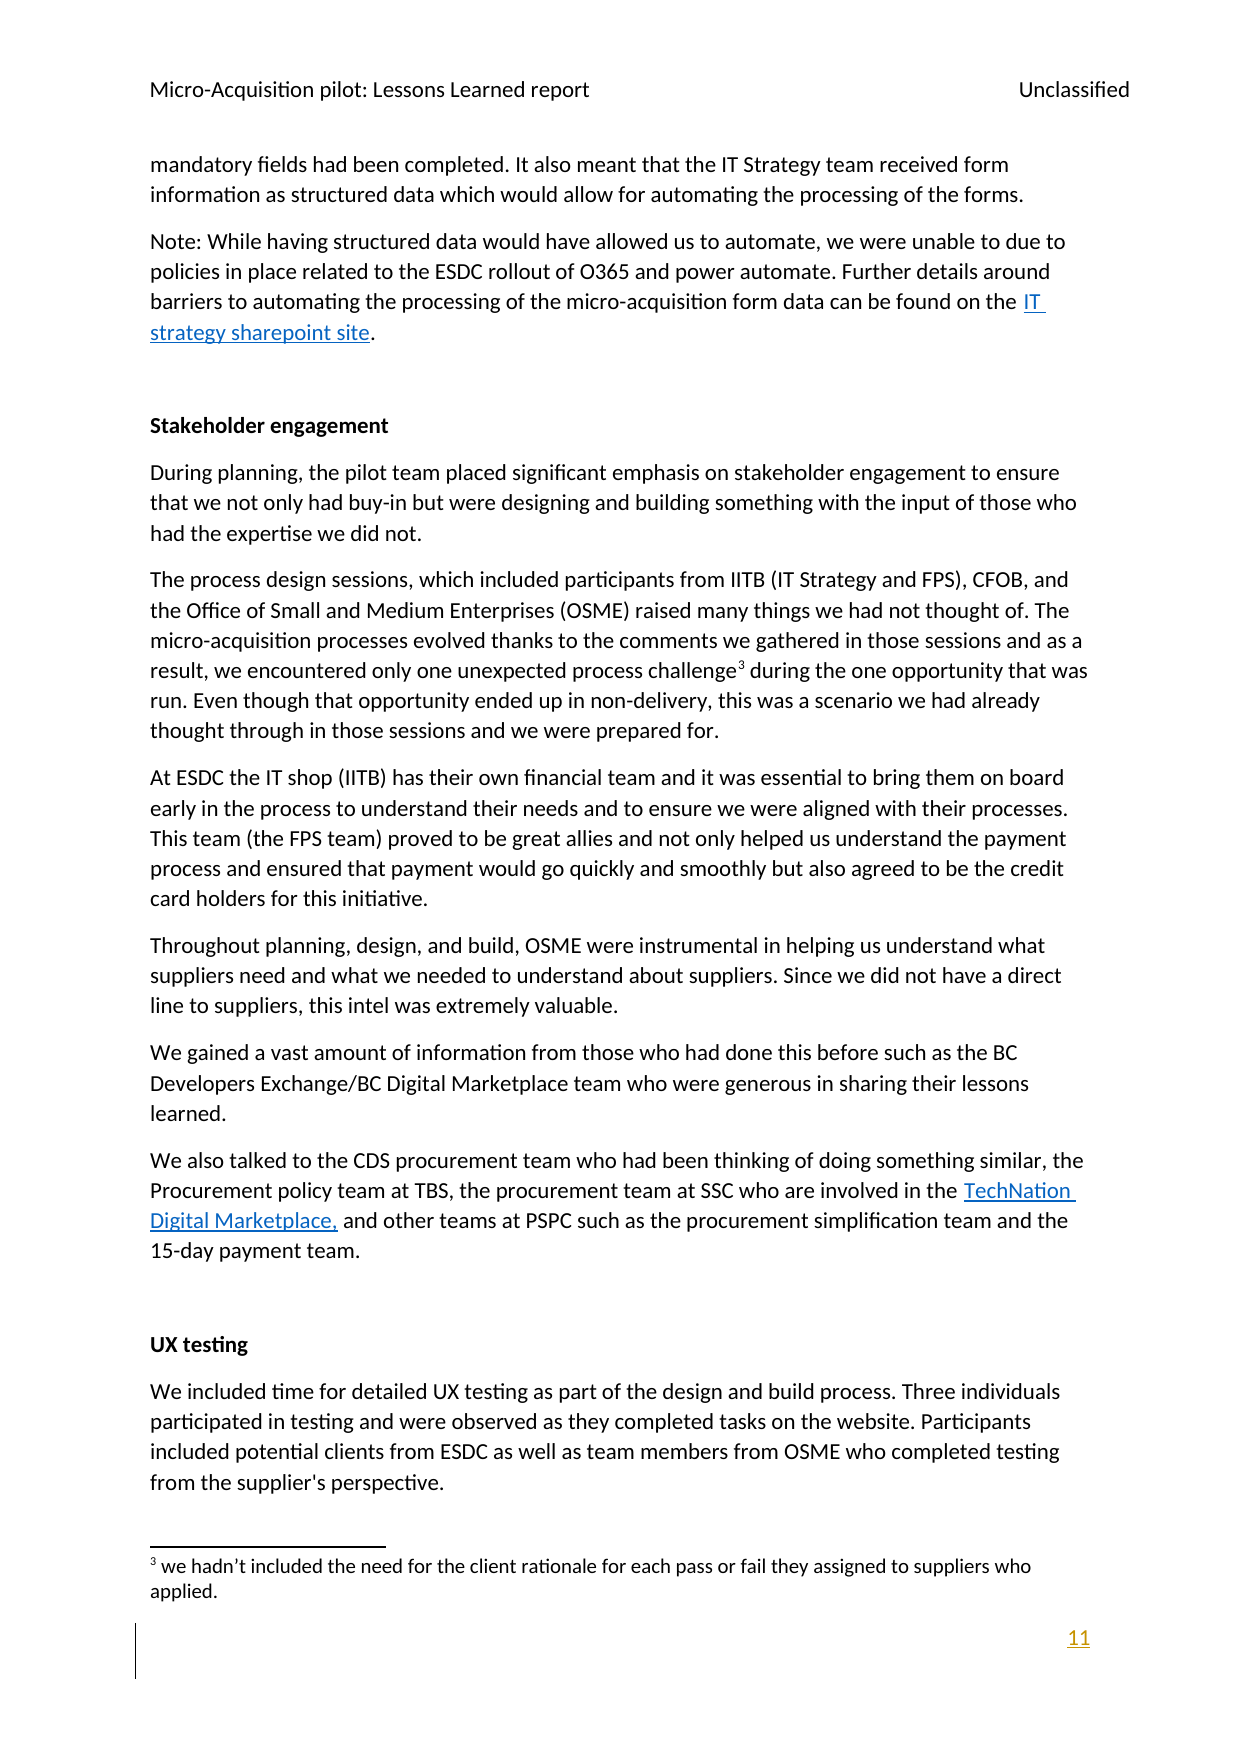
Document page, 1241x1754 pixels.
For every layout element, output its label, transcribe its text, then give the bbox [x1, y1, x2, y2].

text we hadn’t included the need for the client rationale for each pass or fail they assigned to suppliers who applied. [150, 1553, 1090, 1604]
text mandatory fields had been completed. It also meant that the IT Strategy team received form information as structured data which would allow for automating the processing of the forms. [150, 150, 1090, 208]
text We gained a vast amount of information from those who had done this before such as the BC Developers Exchange/BC Digital Marketplace team who were generous in sharing their lessons learned. [150, 1038, 1090, 1127]
text At ESDC the IT shop (IITB) has their own financial team and it was essential to bring them on board early in the process to understand their needs and to ensure we were aligned with their processes. This team (the FPS team) proved to be great allies and not only helped us understand the payment process and ensured that payment would go quickly and smoothly but also agreed to be the credit card holders for this initiative. [150, 763, 1090, 912]
text We also talked to the CDS procurement team who had been thinking of doing something similar, the Procurement policy team at TBS, the procurement team at SSC who are involved in the TechNation Digital Marketplace, and other teams at PSPC such as the procurement simplification team and the 15-day payment team. [150, 1146, 1090, 1264]
text Throughout planning, design, and build, OSME were instrumental in helping us understand what suppliers need and what we needed to understand about suppliers. Since we did not have a direct line to suppliers, this intel was extremely valuable. [150, 931, 1090, 1020]
text During planning, the pilot team placed significant emphasis on stakeholder engagement to ensure that we not only had buy-in but were designing and building something with the input of those who had the expertise we did not. [150, 458, 1090, 547]
text The process design sessions, which included participants from IITB (IT Strategy and FPS), CFOB, and the Office of Small and Medium Enterprises (OSME) raised many things we had not thought of. The micro-acquisition processes evolved thanks to the comments we gathered in those sessions and as a result, we encountered only one unexpected process challenge during the one opportunity that was run. Even though that opportunity ended up in non-delivery, this was a scenario we had already thought through in those sessions and we were prepared for. [150, 566, 1090, 745]
text We included time for detailed UX testing as part of the design and build process. Three individuals participated in testing and were observed as they completed tasks on the website. Participants included potential clients from ESDC as well as team members from OSME who completed testing from the supplier's perspective. [150, 1377, 1090, 1496]
text UX testing [150, 1330, 1090, 1358]
text Stakeholder engagement [150, 411, 1090, 439]
text Note: While having structured data would have allowed us to automate, we were unable to due to policies in place related to the ESDC rollout of O365 and power automate. Further details around barriers to automating the processing of the micro-acquisition form data can be found on the IT strategy sharepoint site. [150, 227, 1090, 346]
